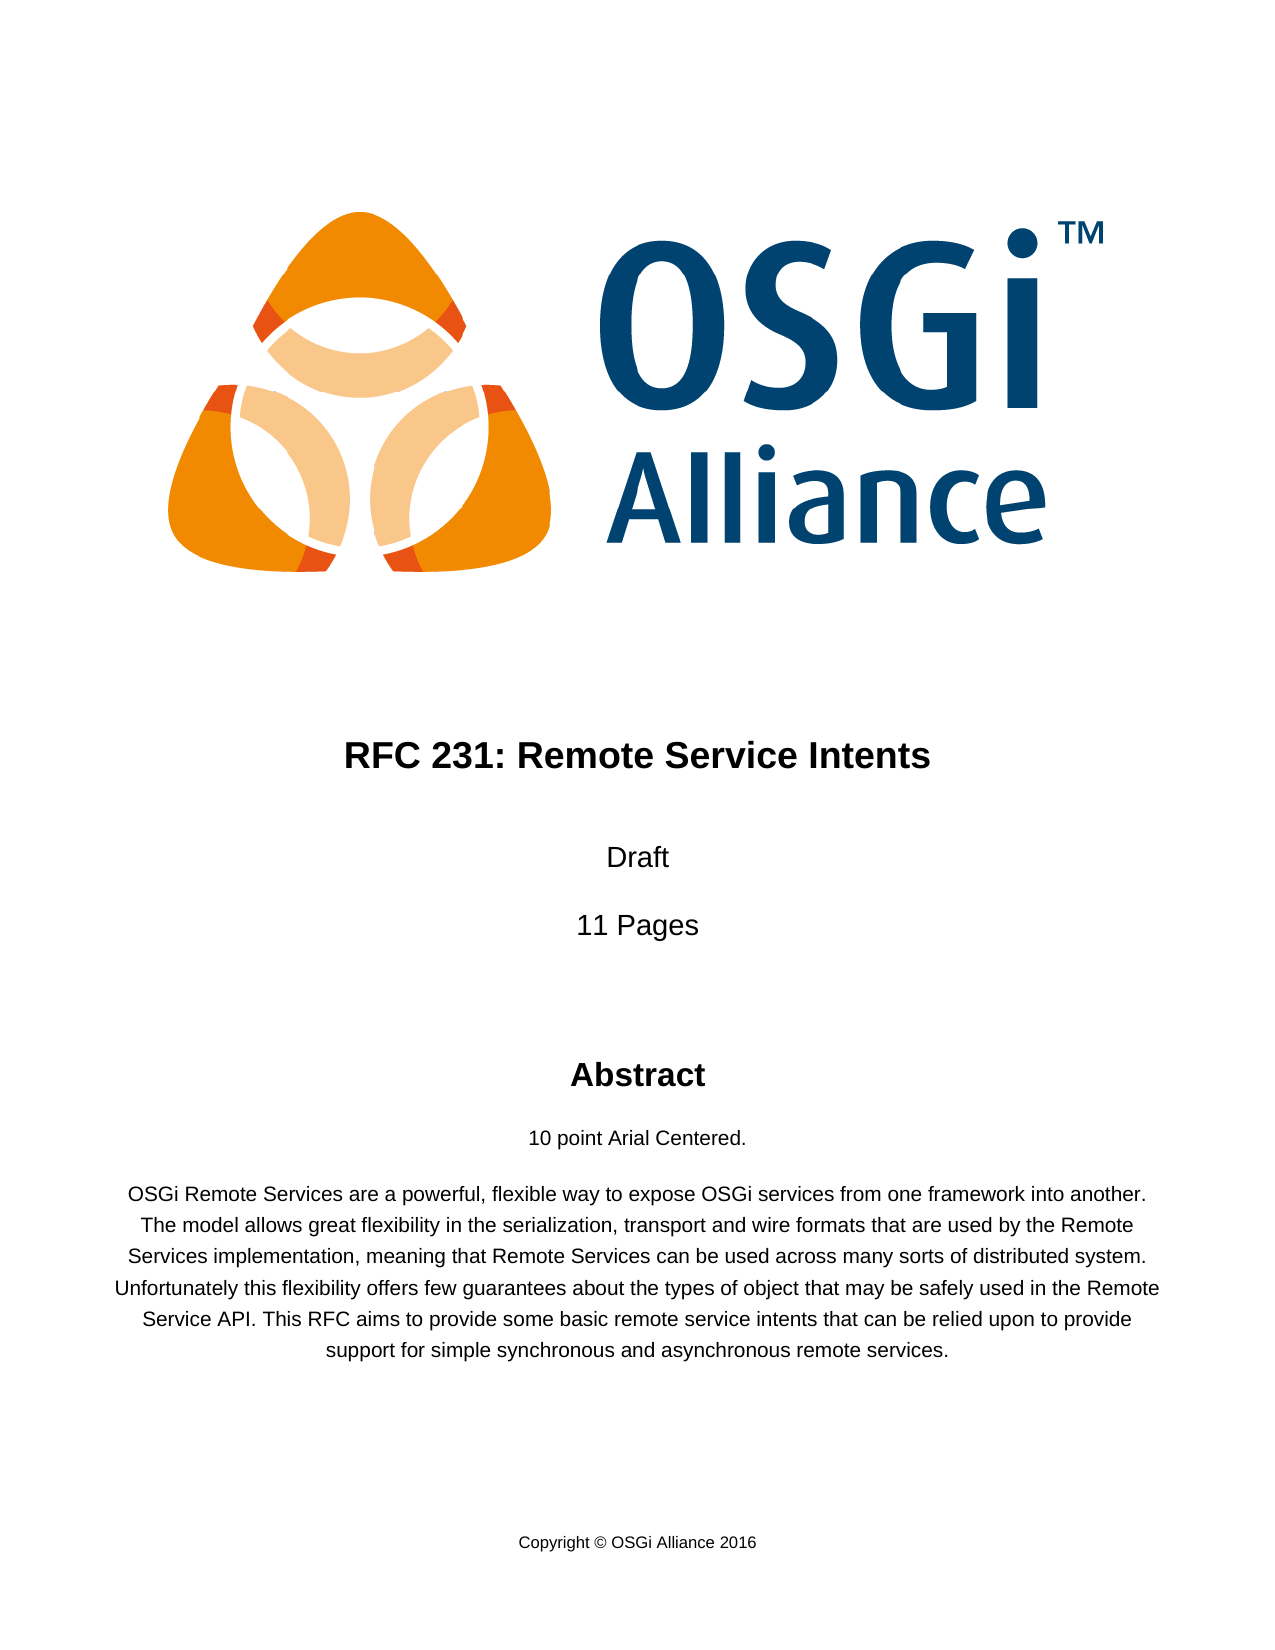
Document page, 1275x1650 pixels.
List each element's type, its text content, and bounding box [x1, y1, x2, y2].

title Draft 11 Pages [112, 841, 1162, 941]
text OSGi Remote Services are a powerful, flexible way to expose OSGi services from one framework into another. The model allows great flexibility in the serialization, transport and wire formats that are used by the Remote Services implementation, meaning that Remote Services can be used across many sorts of distributed system. Unfortunately this flexibility offers few guarantees about the types of object that may be safely used in the Remote Service API. This RFC aims to provide some basic remote service intents that can be relied upon to provide support for simple synchronous and asynchronous remote services. [112, 1174, 1162, 1362]
text Abstract [112, 1055, 1162, 1093]
picture [112, 158, 1163, 626]
title RFC 231: Remote Service Intents [112, 733, 1162, 776]
text 10 point Arial Centered. [112, 1118, 1162, 1149]
